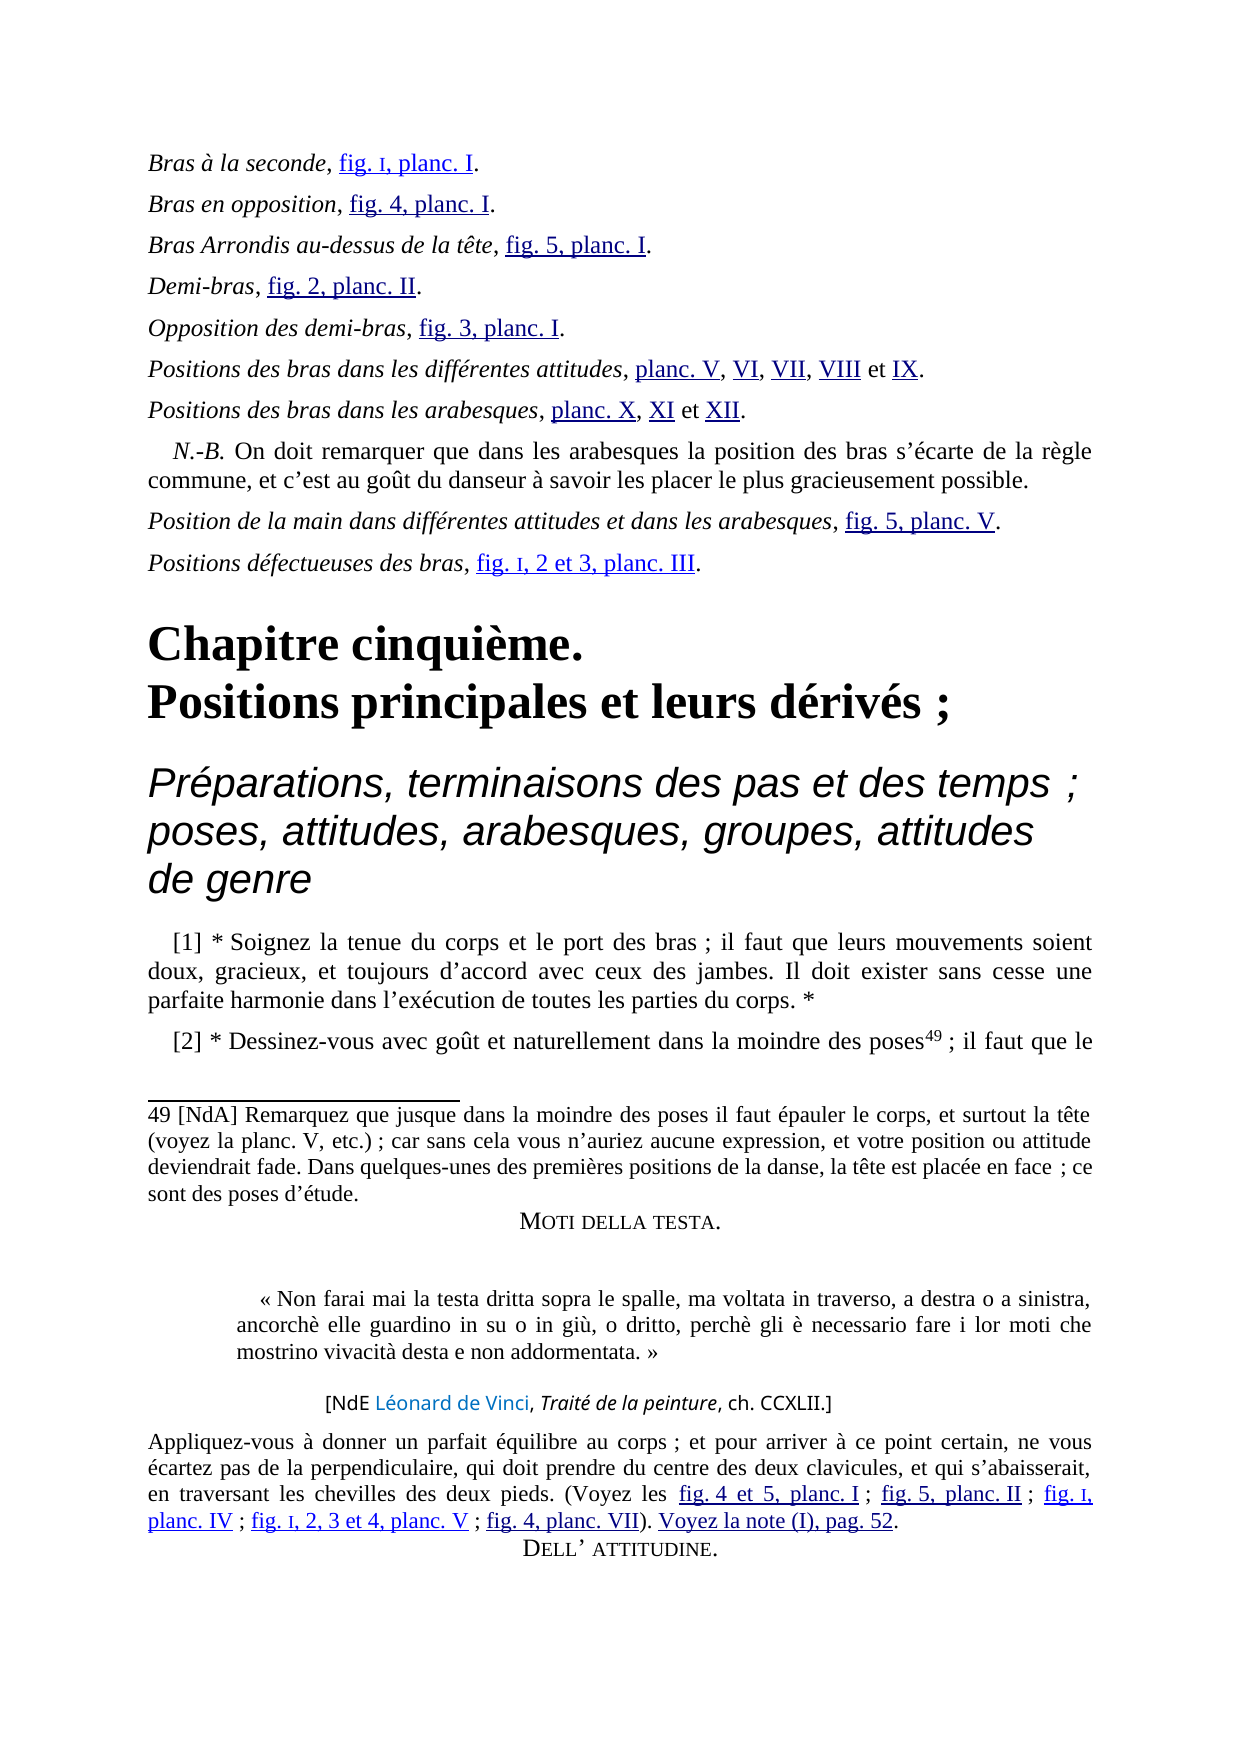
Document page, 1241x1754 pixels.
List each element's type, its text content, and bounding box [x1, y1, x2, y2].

list Positions des bras dans les différentes attitudes, planc. V, VI, VII, VIII et IX. [148, 354, 1093, 383]
list Positions des bras dans les arabesques, planc. X, XI et XII. [148, 395, 1093, 424]
text N.-B. On doit remarquer que dans les arabesques la position des bras s’écarte de la règle commune, et c’est au goût du danseur à savoir les placer le plus gracieusement possible. [148, 436, 1093, 494]
text [NdE Léonard de Vinci, Traité de la peinture, ch. CCXLII.] [325, 1389, 1093, 1416]
list Demi-bras, fig. 2, planc. II. [148, 271, 1093, 300]
text [NdA] Remarquez que jusque dans la moindre des poses il faut épauler le corps, et surtout la tête (voyez la planc. V, etc.) ; car sans cela vous n’auriez aucune expression, et votre position ou attitude deviendrait fade. Dans quelques-unes des premières positions de la danse, la tête est placée en face ; ce sont des poses d’étude. [148, 1101, 1093, 1206]
text Moti della testa. [148, 1206, 1093, 1235]
text [1] * Soignez la tenue du corps et le port des bras ; il faut que leurs mouvements soient doux, gracieux, et toujours d’accord avec ceux des jambes. Il doit exister sans cesse une parfaite harmonie dans l’exécution de toutes les parties du corps. * [148, 927, 1093, 1013]
list Positions défectueuses des bras, fig. i, 2 et 3, planc. III. [148, 548, 1093, 576]
text Appliquez-vous à donner un parfait équilibre au corps ; et pour arriver à ce point certain, ne vous écartez pas de la perpendiculaire, qui doit prendre du centre des deux clavicules, et qui s’abaisserait, en traversant les chevilles des deux pieds. (Voyez les fig. 4 et 5, planc. I ; fig. 5, planc. II ; fig. i, planc. IV ; fig. i, 2, 3 et 4, planc. V ; fig. 4, planc. VII). Voyez la note (I), pag. 52. [148, 1428, 1093, 1533]
list Position de la main dans différentes attitudes et dans les arabesques, fig. 5, planc. V. [148, 506, 1093, 535]
text Dell’ attitudine. [148, 1533, 1093, 1562]
list Opposition des demi-bras, fig. 3, planc. I. [148, 313, 1093, 341]
list Bras à la seconde, fig. i, planc. I. [148, 148, 1093, 176]
list Bras en opposition, fig. 4, planc. I. [148, 189, 1093, 218]
list Bras Arrondis au-dessus de la tête, fig. 5, planc. I. [148, 230, 1093, 259]
text Préparations, terminaisons des pas et des temps ; poses, attitudes, arabesques, groupes, attitudes de genre [148, 758, 1093, 902]
text [2] * Dessinez-vous avec goût et naturellement dans la moindre des poses ; il faut que le [148, 1026, 1093, 1055]
text « Non farai mai la testa dritta sopra le spalle, ma voltata in traverso, a destra o a sinistra, ancorchè elle guardino in su o in giù, o dritto, perchè gli è necessario fare i lor moti che mostrino vivacità desta e non addormentata. » [236, 1285, 1093, 1364]
subtitle Chapitre cinquième. Positions principales et leurs dérivés ; [148, 614, 1093, 729]
